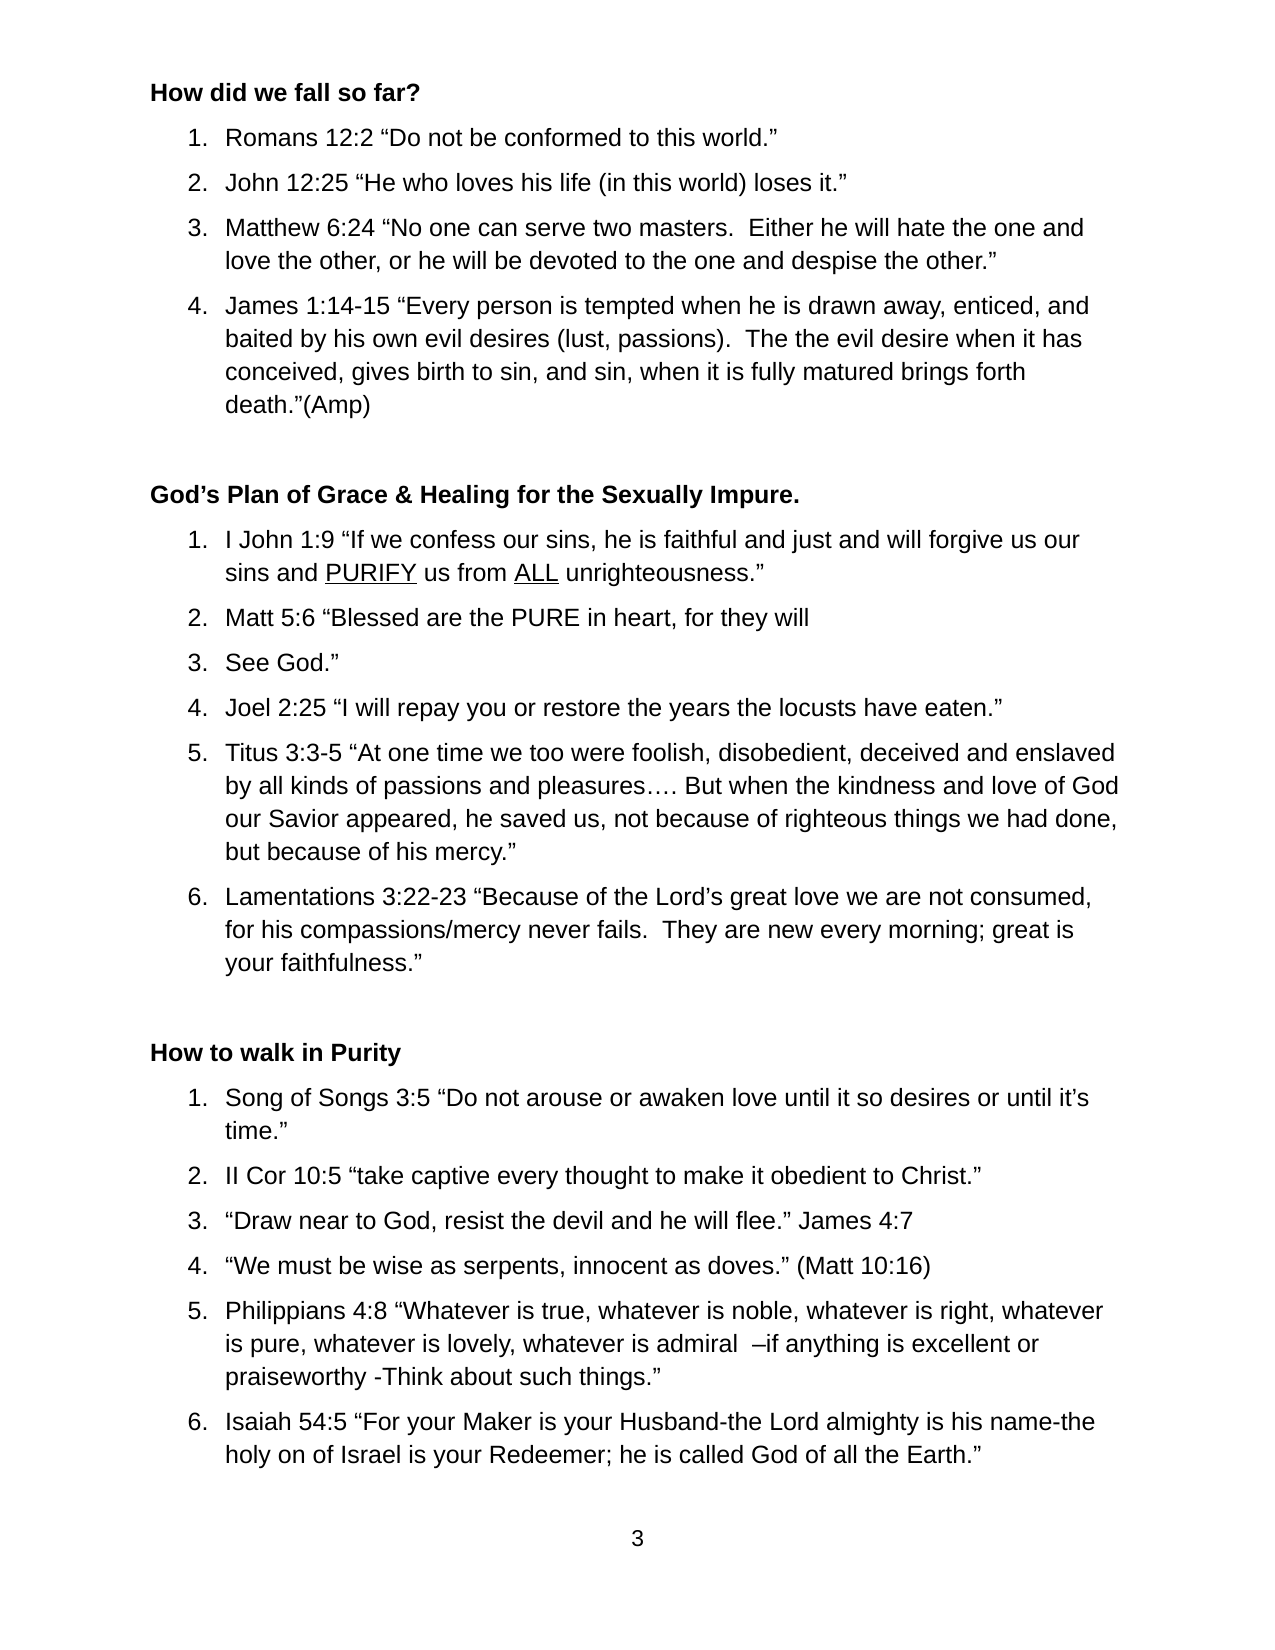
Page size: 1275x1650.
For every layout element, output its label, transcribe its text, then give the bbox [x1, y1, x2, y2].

list Joel 2:25 “I will repay you or restore the years the locusts have eaten.” [187, 693, 1125, 722]
subtitle How to walk in Purity [150, 1038, 1125, 1067]
list Philippians 4:8 “Whatever is true, whatever is noble, whatever is right, whatever is pure, whatever is lovely, whatever is admiral –if anything is excellent or praiseworthy -Think about such things.” [187, 1296, 1125, 1391]
list James 1:14-15 “Every person is tempted when he is drawn away, enticed, and baited by his own evil desires (lust, passions). The the evil desire when it has conceived, gives birth to sin, and sin, when it is fully matured brings forth death.”(Amp) [187, 291, 1125, 419]
list I John 1:9 “If we confess our sins, he is faithful and just and will forgive us our sins and PURIFY us from ALL unrighteousness.” [187, 525, 1125, 587]
list John 12:25 “He who loves his life (in this world) loses it.” [187, 168, 1125, 197]
subtitle God’s Plan of Grace & Healing for the Sexually Impure. [150, 480, 1125, 509]
list Romans 12:2 “Do not be conformed to this world.” [187, 123, 1125, 152]
list Matt 5:6 “Blessed are the PURE in heart, for they will [187, 603, 1125, 632]
list Song of Songs 3:5 “Do not arouse or awaken love until it so desires or until it’s time.” [187, 1083, 1125, 1145]
list “We must be wise as serpents, innocent as doves.” (Matt 10:16) [187, 1251, 1125, 1280]
list Isaiah 54:5 “For your Maker is your Husband-the Lord almighty is his name-the holy on of Israel is your Redeemer; he is called God of all the Earth.” [187, 1407, 1125, 1469]
list II Cor 10:5 “take captive every thought to make it obedient to Christ.” [187, 1161, 1125, 1190]
list Matthew 6:24 “No one can serve two masters. Either he will hate the one and love the other, or he will be devoted to the one and despise the other.” [187, 213, 1125, 275]
list Titus 3:3-5 “At one time we too were foolish, disobedient, deceived and enslaved by all kinds of passions and pleasures…. But when the kindness and love of God our Savior appeared, he saved us, not because of righteous things we had done, but because of his mercy.” [187, 738, 1125, 866]
list Lamentations 3:22-23 “Because of the Lord’s great love we are not consumed, for his compassions/mercy never fails. They are new every morning; great is your faithfulness.” [187, 882, 1125, 977]
list “Draw near to God, resist the devil and he will flee.” James 4:7 [187, 1206, 1125, 1235]
subtitle How did we fall so far? [150, 78, 1125, 107]
list See God.” [187, 648, 1125, 677]
